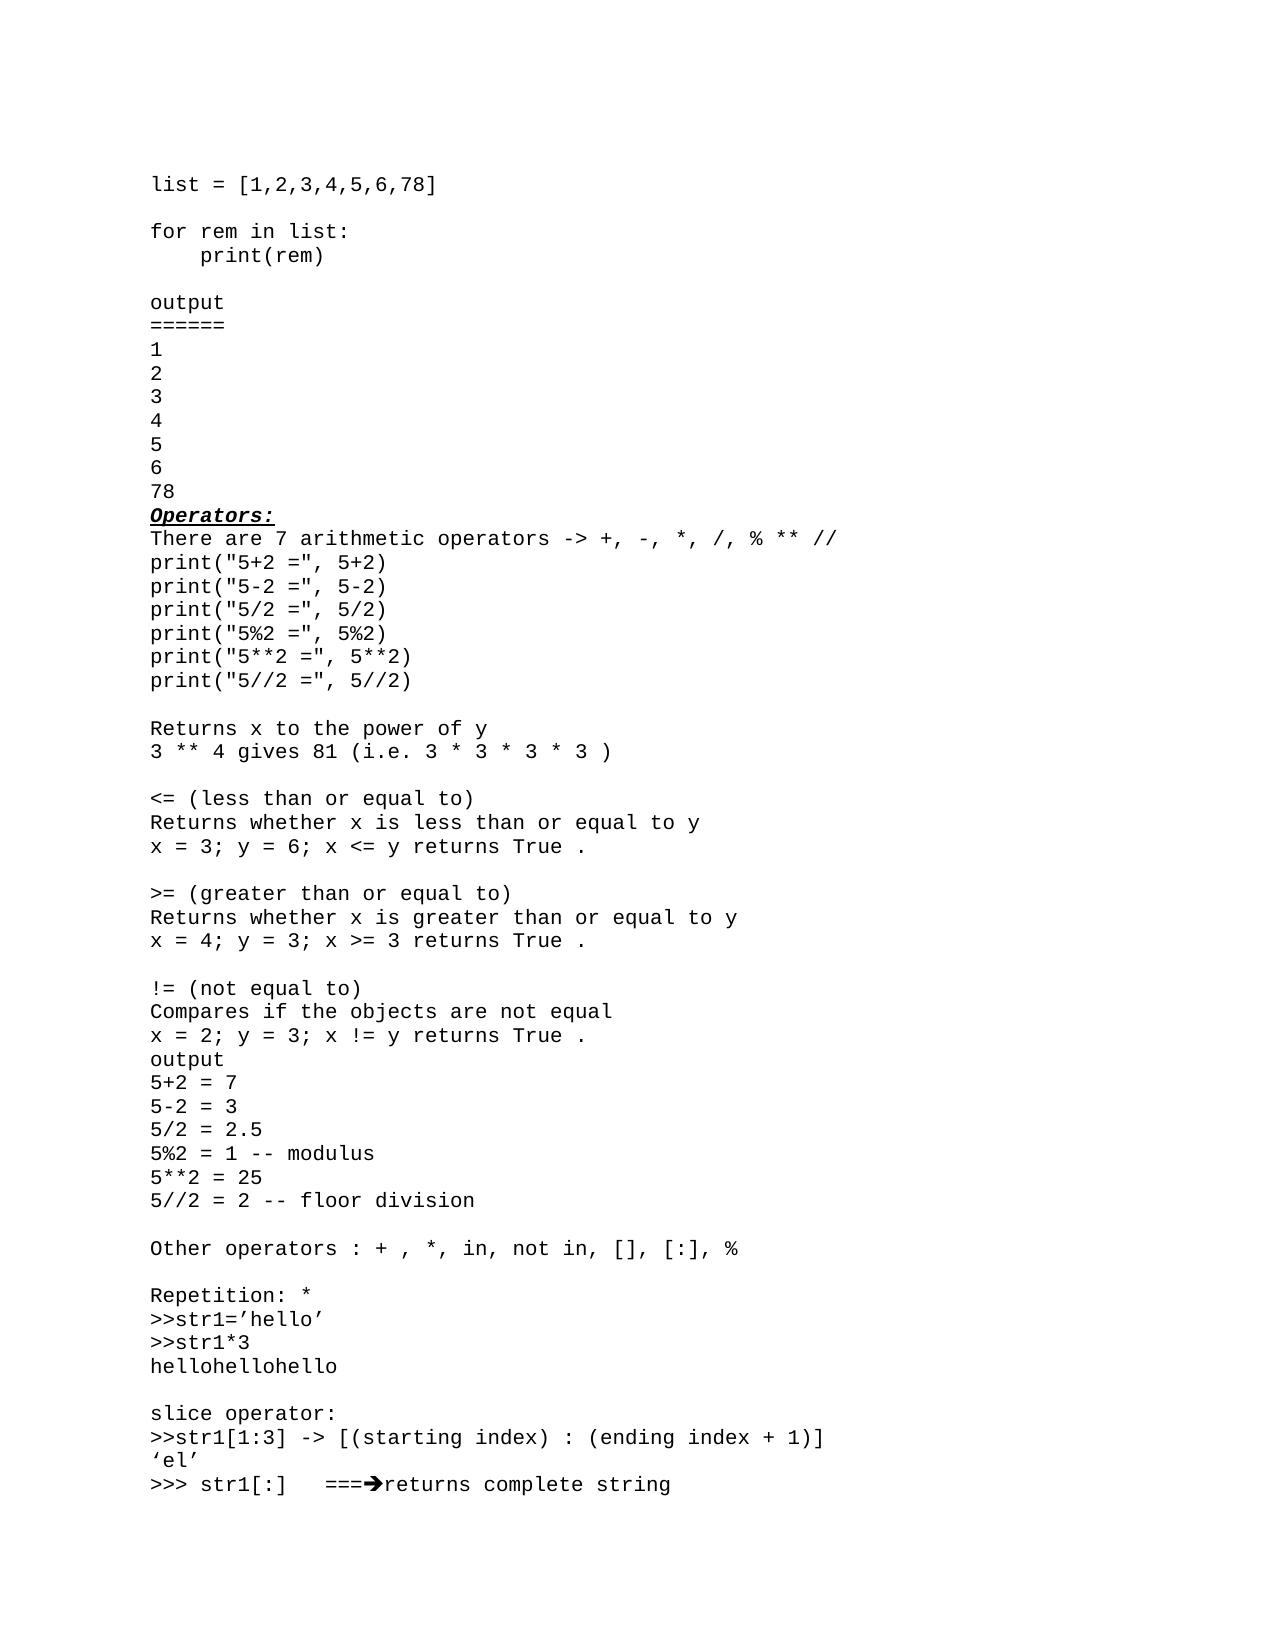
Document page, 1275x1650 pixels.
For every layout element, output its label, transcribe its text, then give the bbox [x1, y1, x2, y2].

text output [150, 292, 1125, 316]
text Returns whether x is less than or equal to y [150, 812, 1125, 836]
text <= (less than or equal to) [150, 788, 1125, 812]
text 5-2 = 3 [150, 1096, 1125, 1119]
text 6 [150, 457, 1125, 481]
text Compares if the objects are not equal [150, 1001, 1125, 1025]
text print("5%2 =", 5%2) [150, 623, 1125, 647]
text Returns whether x is greater than or equal to y [150, 907, 1125, 930]
text print("5**2 =", 5**2) [150, 647, 1125, 670]
text 4 [150, 410, 1125, 434]
text 5//2 = 2 -- floor division [150, 1190, 1125, 1214]
text Operators: [150, 505, 1125, 528]
text >>> str1[:] ===returns complete string [150, 1474, 1125, 1498]
text ‘el’ [150, 1451, 1125, 1474]
text output [150, 1048, 1125, 1072]
text >>str1*3 [150, 1332, 1125, 1356]
text 5%2 = 1 -- modulus [150, 1143, 1125, 1167]
text >>str1[1:3] -> [(starting index) : (ending index + 1)] [150, 1427, 1125, 1451]
text 5/2 = 2.5 [150, 1119, 1125, 1143]
text >>str1=’hello’ [150, 1309, 1125, 1332]
text 78 [150, 481, 1125, 505]
text list = [1,2,3,4,5,6,78] [150, 174, 1125, 197]
text x = 4; y = 3; x >= 3 returns True . [150, 930, 1125, 954]
text slice operator: [150, 1403, 1125, 1427]
text 3 ** 4 gives 81 (i.e. 3 * 3 * 3 * 3 ) [150, 741, 1125, 765]
text print("5//2 =", 5//2) [150, 670, 1125, 694]
text Repetition: * [150, 1285, 1125, 1309]
text != (not equal to) [150, 978, 1125, 1001]
text print(rem) [150, 244, 1125, 268]
text for rem in list: [150, 221, 1125, 244]
text hellohellohello [150, 1356, 1125, 1379]
text 1 [150, 339, 1125, 363]
text 2 [150, 363, 1125, 386]
text 5+2 = 7 [150, 1072, 1125, 1096]
text >= (greater than or equal to) [150, 883, 1125, 907]
text x = 3; y = 6; x <= y returns True . [150, 836, 1125, 859]
text 5 [150, 434, 1125, 457]
text x = 2; y = 3; x != y returns True . [150, 1025, 1125, 1048]
text print("5/2 =", 5/2) [150, 599, 1125, 623]
text ====== [150, 316, 1125, 339]
text 3 [150, 386, 1125, 410]
text There are 7 arithmetic operators -> +, -, *, /, % ** // [150, 528, 1125, 552]
text Other operators : + , *, in, not in, [], [:], % [150, 1238, 1125, 1261]
text Returns x to the power of y [150, 717, 1125, 741]
text 5**2 = 25 [150, 1167, 1125, 1190]
text print("5+2 =", 5+2) [150, 552, 1125, 576]
text print("5-2 =", 5-2) [150, 576, 1125, 599]
